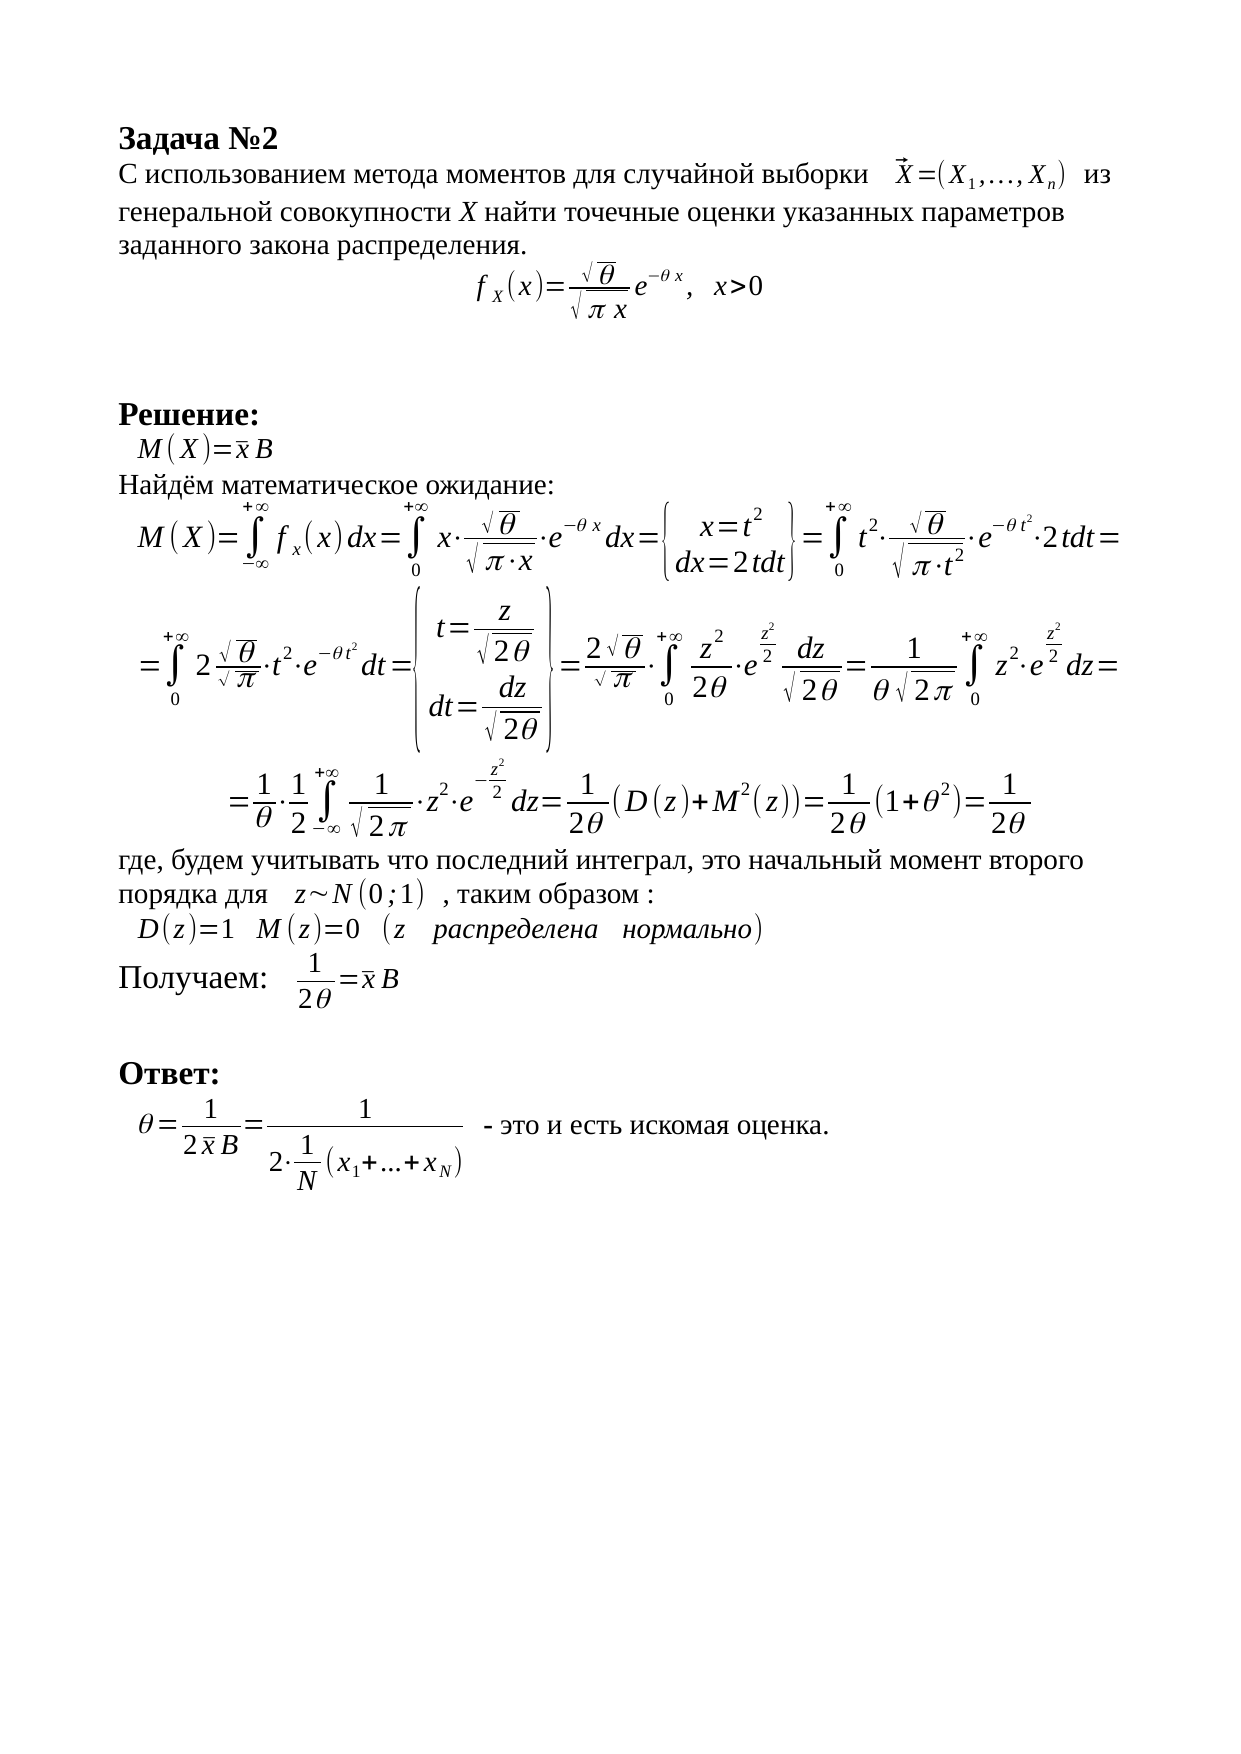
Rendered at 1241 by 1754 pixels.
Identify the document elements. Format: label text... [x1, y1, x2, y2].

text Ответ: [118, 1053, 1122, 1092]
text Найдём математическое ожидание: [118, 467, 1122, 500]
text - это и есть искомая оценка. [118, 1092, 1122, 1197]
text Решение: [118, 394, 1122, 432]
text С использованием метода моментов для случайной выборки из генеральной совокупности Х найти точечные оценки указанных параметров заданного закона распределения. [118, 156, 1122, 261]
text Задача №2 [118, 118, 1122, 156]
text где, будем учитывать что последний интеграл, это начальный момент второго порядка для , таким образом : [118, 842, 1122, 946]
text Получаем: [118, 946, 1122, 1015]
